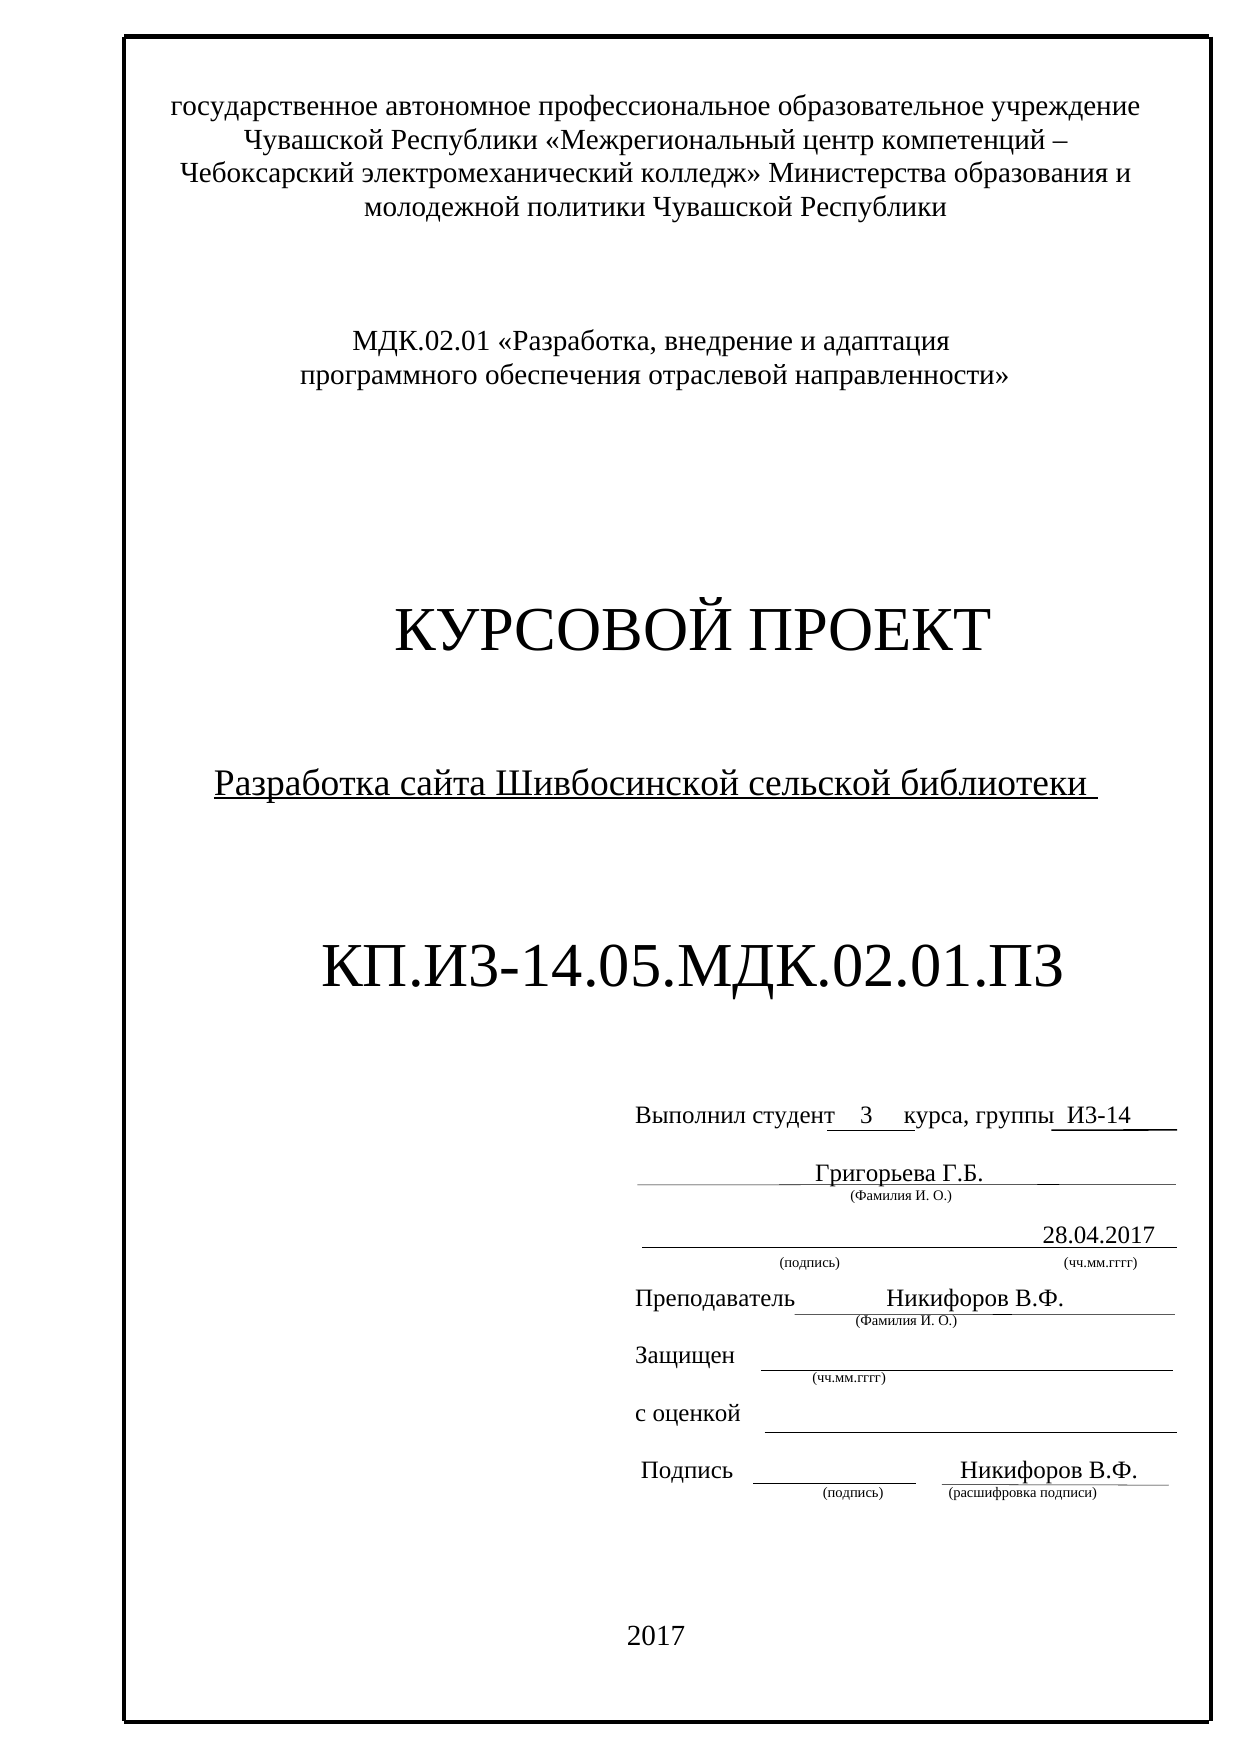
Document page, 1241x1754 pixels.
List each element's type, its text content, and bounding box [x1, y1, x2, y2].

text (Фамилия И. О.) [148, 1187, 1163, 1216]
text программного обеспечения отраслевой направленности» [146, 357, 1163, 390]
text КП.И3-14.05.МДК.02.01.ПЗ [148, 916, 1163, 1000]
text Выполнил студент 3 курса, группы И3-14 [148, 1101, 1163, 1129]
text МДК.02.01 «Разработка, внедрение и адаптация [146, 323, 1163, 357]
text Чебоксарский электромеханический колледж» Министерства образования и молодежной политики Чувашской Республики [148, 156, 1163, 223]
text (подпись) (расшифровка подписи) [148, 1484, 1163, 1513]
text Подпись Никифоров В.Ф. [598, 1456, 1163, 1484]
text Чувашской Республики «Межрегиональный центр компетенций – [148, 122, 1163, 156]
text (Фамилия И. О.) [148, 1312, 1163, 1341]
text государственное автономное профессиональное образовательное учреждение [148, 88, 1163, 122]
text Защищен [523, 1341, 1163, 1369]
text Григорьева Г.Б. [148, 1158, 1163, 1187]
text Преподаватель Никифоров В.Ф. [148, 1283, 1163, 1312]
text КУРСОВОЙ ПРОЕКТ [148, 592, 1163, 664]
text 28.04.2017 [598, 1221, 1163, 1249]
text с оценкой [148, 1398, 1163, 1427]
text 2017 [148, 1618, 1164, 1652]
text (подпись) (чч.мм.гггг) [598, 1254, 1163, 1283]
text Разработка сайта Шивбосинской сельской библиотеки [148, 760, 1163, 803]
text (чч.мм.гггг) [148, 1369, 1163, 1398]
